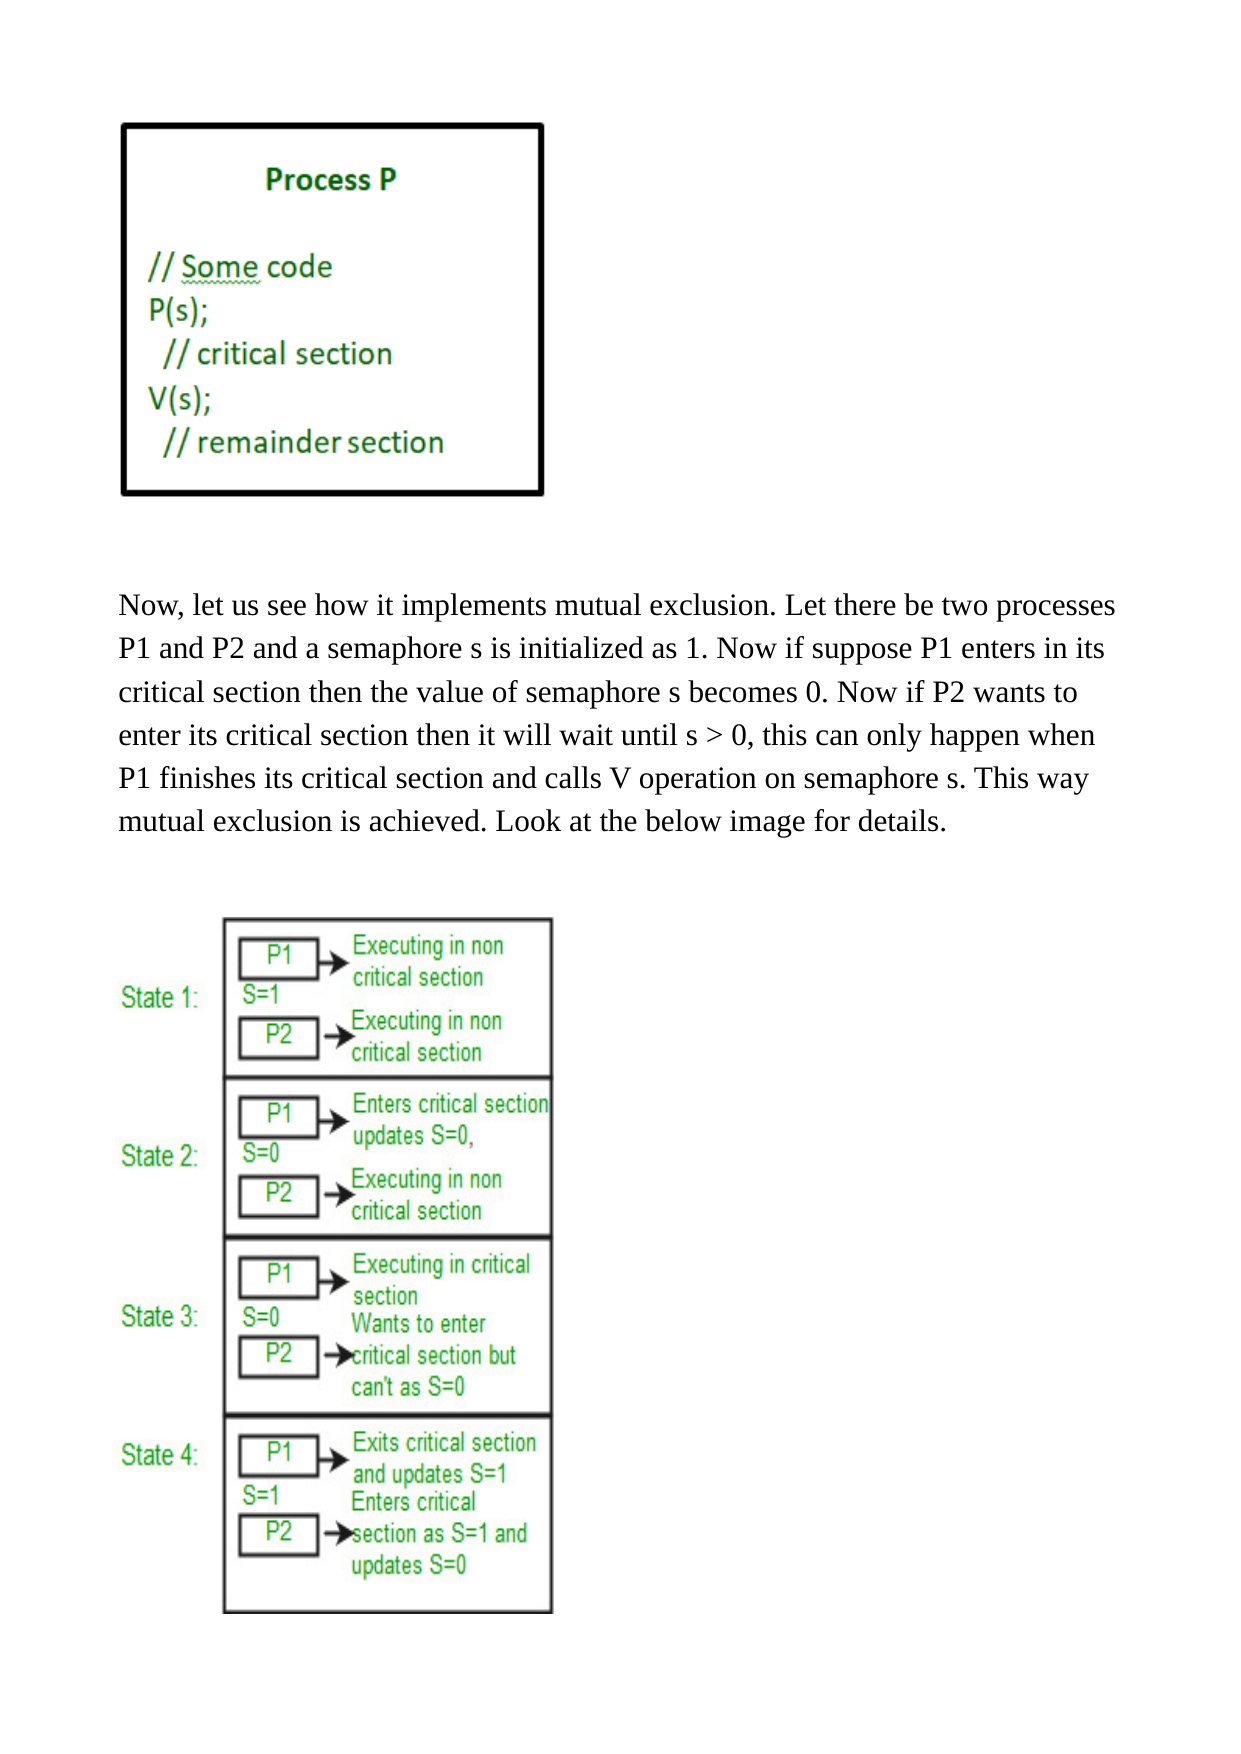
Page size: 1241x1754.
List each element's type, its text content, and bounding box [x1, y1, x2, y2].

text Now, let us see how it implements mutual exclusion. Let there be two processes P1 and P2 and a semaphore s is initialized as 1. Now if suppose P1 enters in its critical section then the value of semaphore s becomes 0. Now if P2 wants to enter its critical section then it will wait until s > 0, this can only happen when P1 finishes its critical section and calls V operation on semaphore s. This way mutual exclusion is achieved. Look at the below image for details. [118, 587, 1122, 838]
picture [118, 917, 554, 1614]
picture [118, 118, 552, 508]
